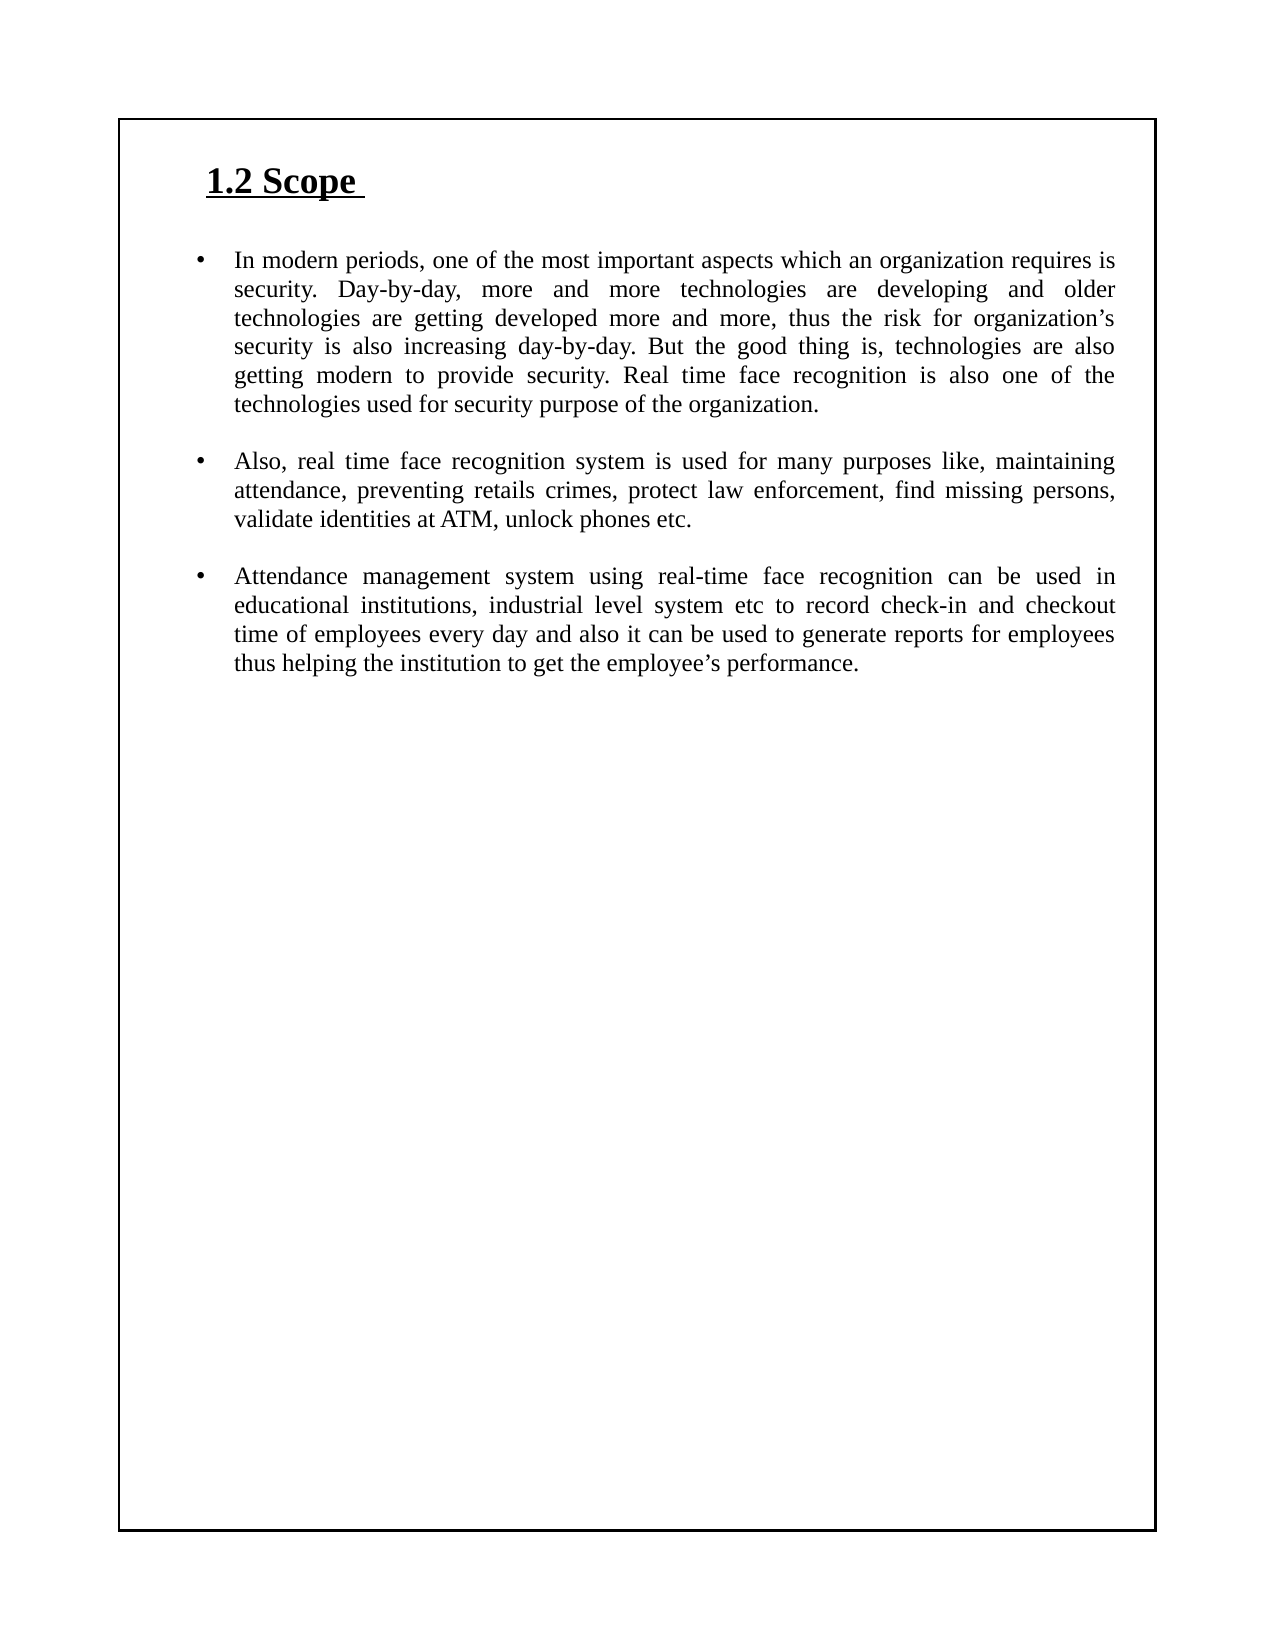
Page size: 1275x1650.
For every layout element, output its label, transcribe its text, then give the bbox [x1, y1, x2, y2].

list 1.2 Scope [159, 159, 1116, 202]
list In modern periods, one of the most important aspects which an organization requires is security. Day-by-day, more and more technologies are developing and older technologies are getting developed more and more, thus the risk for organization’s security is also increasing day-by-day. But the good thing is, technologies are also getting modern to provide security. Real time face recognition is also one of the technologies used for security purpose of the organization. [196, 245, 1116, 418]
list Also, real time face recognition system is used for many purposes like, maintaining attendance, preventing retails crimes, protect law enforcement, find missing persons, validate identities at ATM, unlock phones etc. [196, 446, 1116, 533]
list Attendance management system using real-time face recognition can be used in educational institutions, industrial level system etc to record check-in and checkout time of employees every day and also it can be used to generate reports for employees thus helping the institution to get the employee’s performance. [196, 561, 1116, 676]
